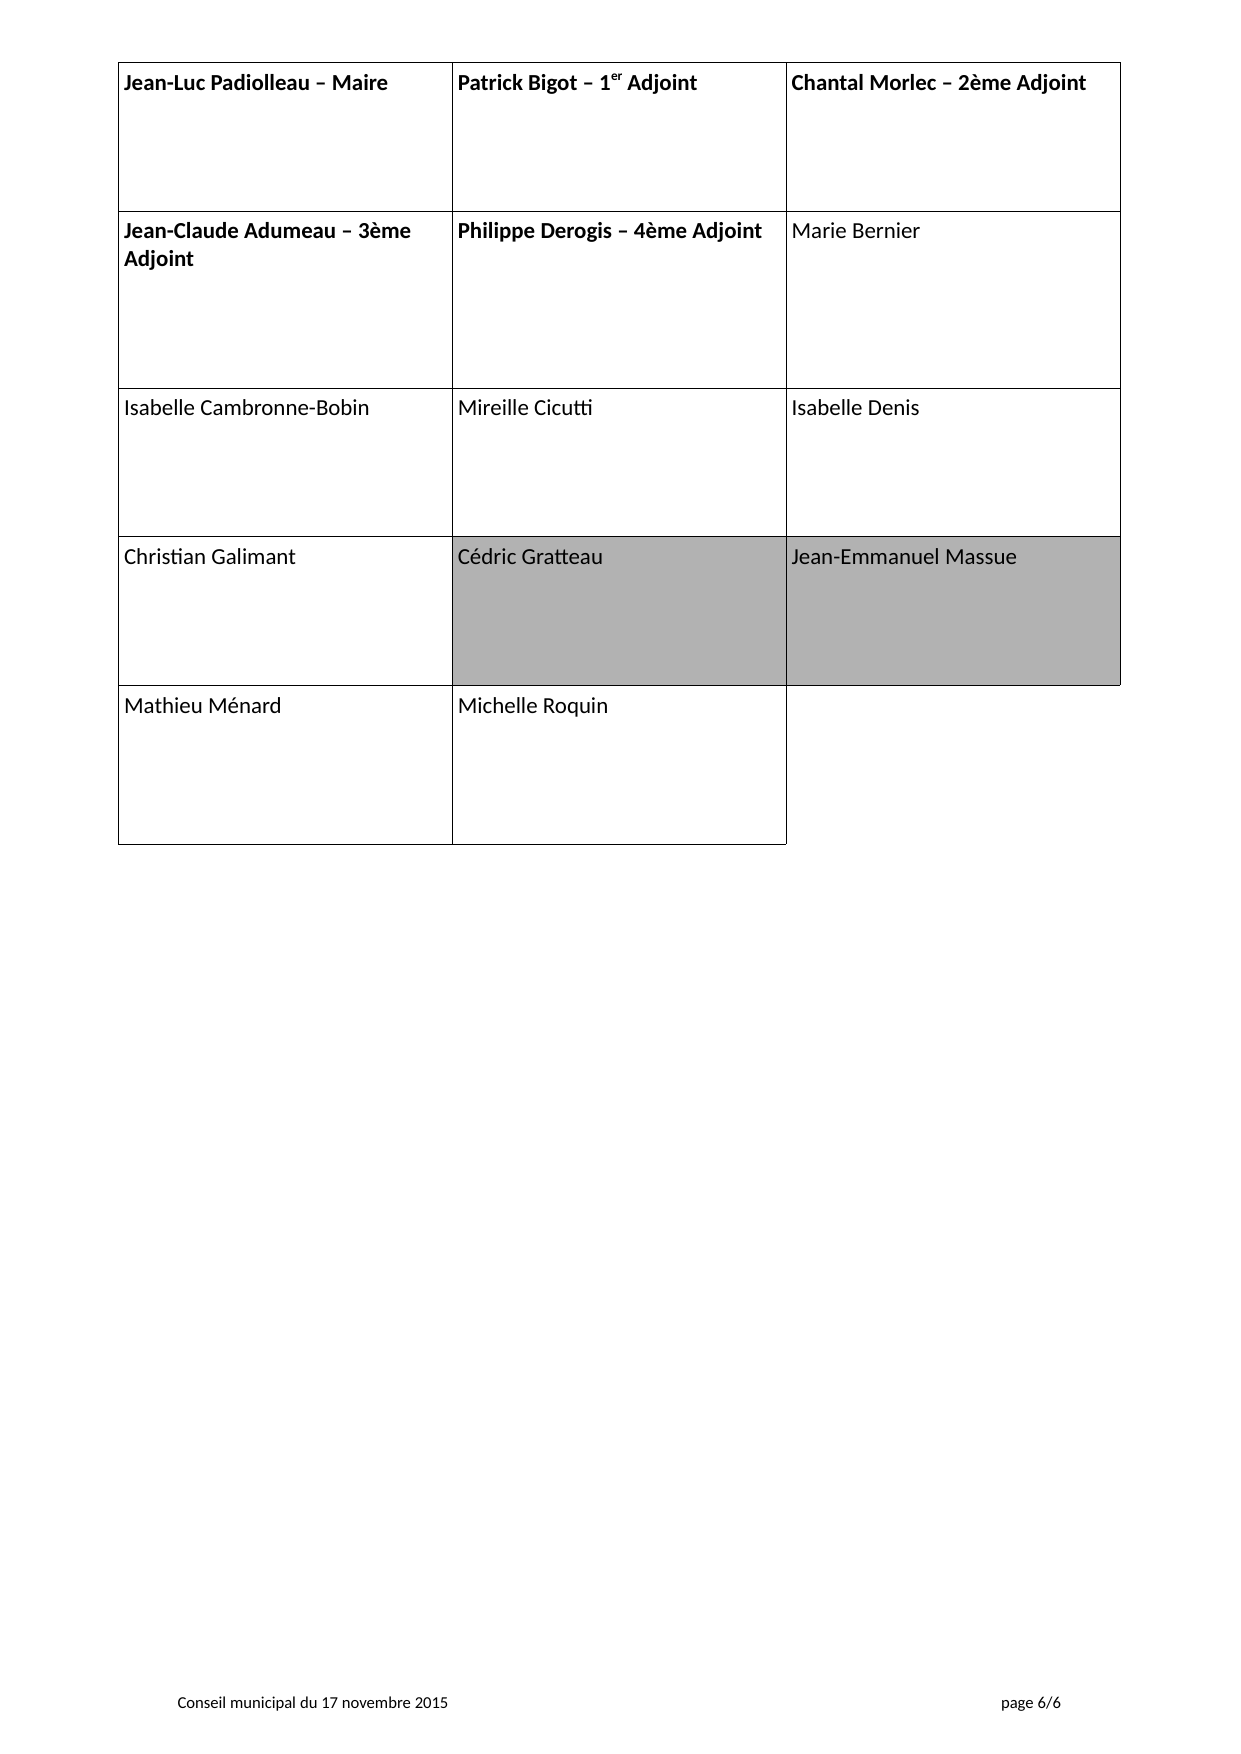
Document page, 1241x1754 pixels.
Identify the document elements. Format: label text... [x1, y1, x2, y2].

table_cell Isabelle Denis [787, 389, 1120, 536]
table_cell Christian Galimant [119, 537, 452, 685]
table_cell Jean-Emmanuel Massue [787, 537, 1120, 685]
table_header Jean-Luc Padiolleau – Maire [119, 63, 452, 211]
table_cell Mireille Cicutti [453, 389, 786, 536]
table_header Chantal Morlec – 2ème Adjoint [787, 63, 1120, 211]
table_cell Philippe Derogis – 4ème Adjoint [453, 212, 786, 387]
table_header Patrick Bigot – 1er Adjoint [453, 63, 786, 211]
table_cell Michelle Roquin [453, 686, 786, 844]
table_cell [787, 686, 1120, 844]
table_cell Marie Bernier [787, 212, 1120, 387]
table_cell Cédric Gratteau [453, 537, 786, 685]
table_cell Isabelle Cambronne-Bobin [119, 389, 452, 536]
table_cell Jean-Claude Adumeau – 3ème Adjoint [119, 212, 452, 387]
table_cell Mathieu Ménard [119, 686, 452, 844]
